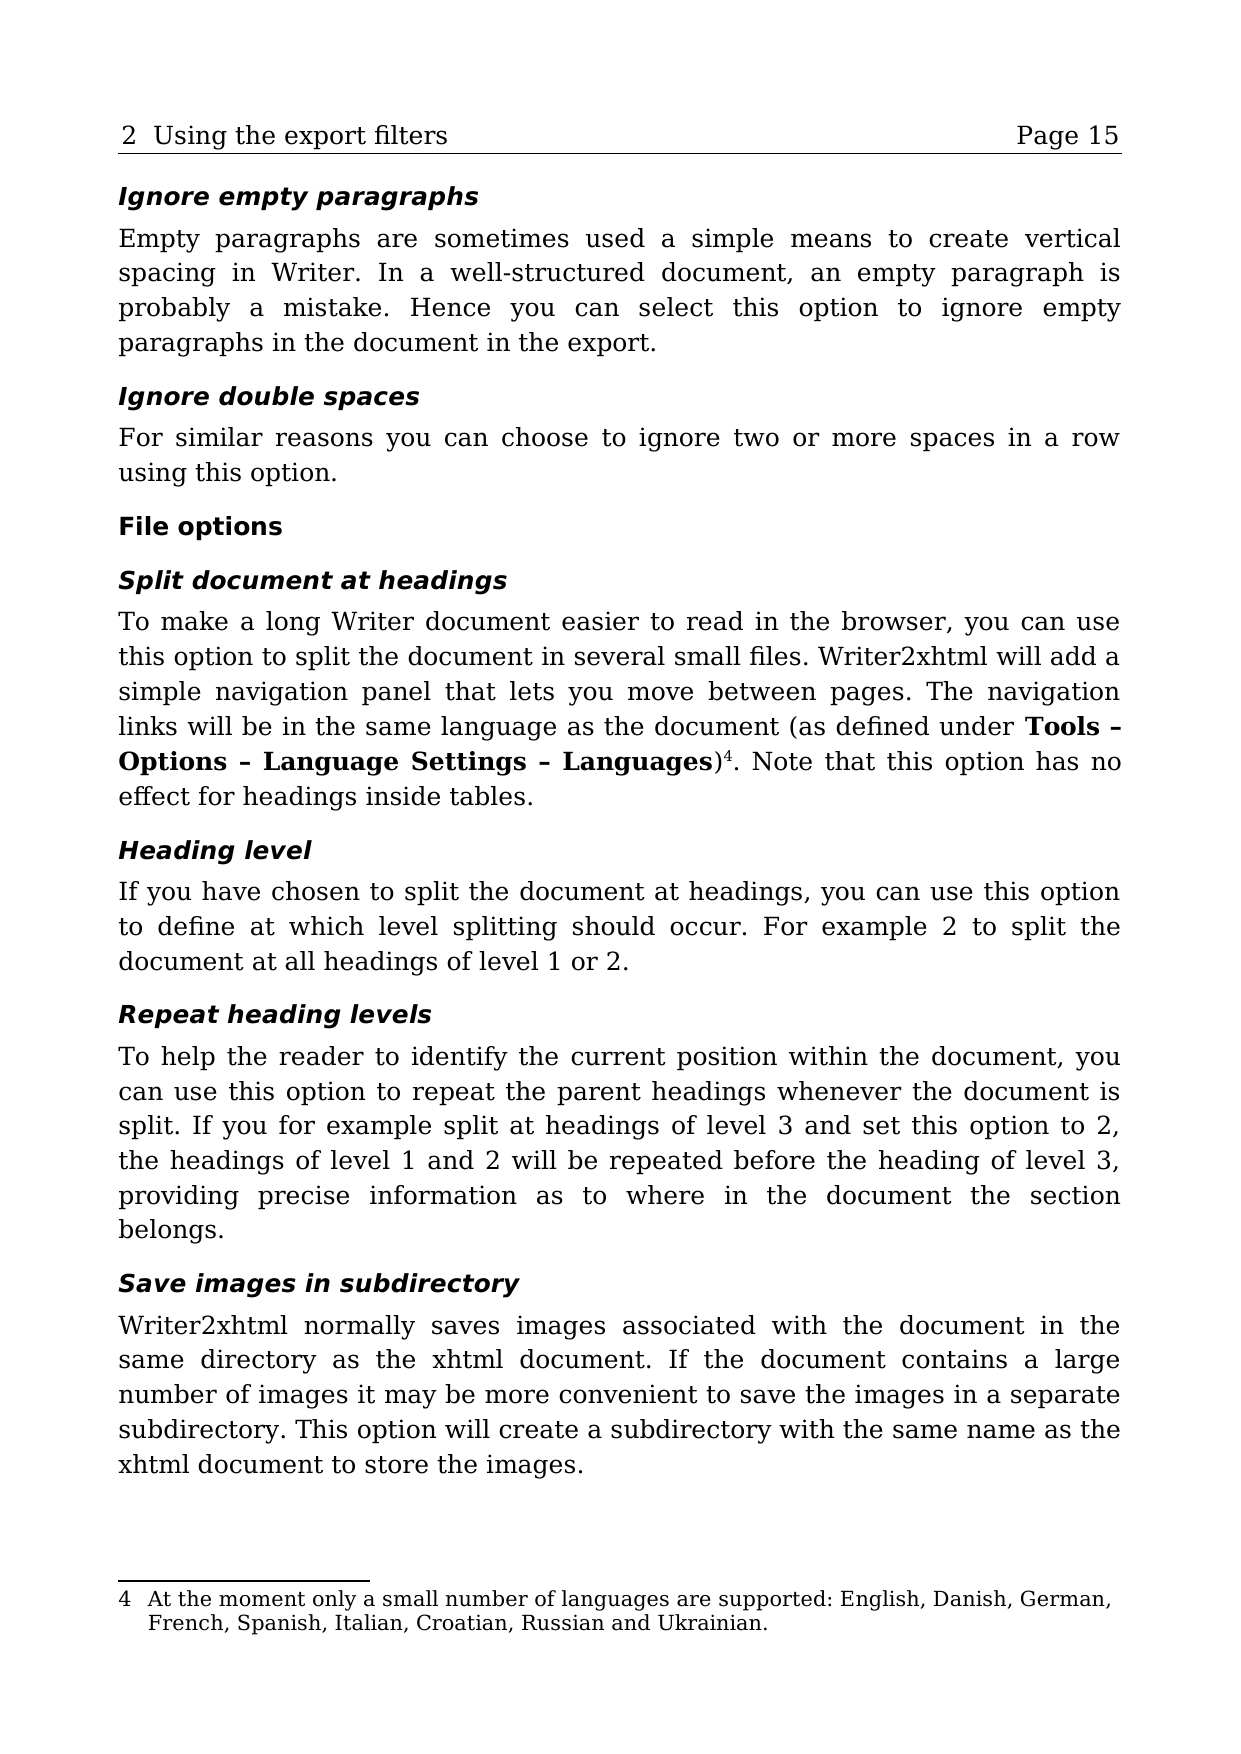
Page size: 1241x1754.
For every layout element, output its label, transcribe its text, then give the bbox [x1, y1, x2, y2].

text To help the reader to identify the current position within the document, you can use this option to repeat the parent headings whenever the document is split. If you for example split at headings of level 3 and set this option to 2, the headings of level 1 and 2 will be repeated before the heading of level 3, providing precise information as to where in the document the section belongs. [118, 1042, 1122, 1245]
subtitle File options [118, 512, 1122, 541]
text At the moment only a small number of languages are supported: English, Danish, German, French, Spanish, Italian, Croatian, Russian and Ukrainian. [118, 1587, 1122, 1636]
subtitle Split document at headings [118, 566, 1122, 595]
text For similar reasons you can choose to ignore two or more spaces in a row using this option. [118, 423, 1122, 487]
text To make a long Writer document easier to read in the browser, you can use this option to split the document in several small files. Writer2xhtml will add a simple navigation panel that lets you move between pages. The navigation links will be in the same language as the document (as defined under Tools – Options – Language Settings – Languages). Note that this option has no effect for headings inside tables. [118, 607, 1122, 811]
subtitle Repeat heading levels [118, 1001, 1122, 1030]
subtitle Ignore double spaces [118, 382, 1122, 411]
subtitle Save images in subdirectory [118, 1270, 1122, 1299]
text Writer2xhtml normally saves images associated with the document in the same directory as the xhtml document. If the document contains a large number of images it may be more convenient to save the images in a separate subdirectory. This option will create a subdirectory with the same name as the xhtml document to store the images. [118, 1311, 1122, 1479]
subtitle Heading level [118, 836, 1122, 865]
subtitle Ignore empty paragraphs [118, 182, 1122, 211]
text If you have chosen to split the document at headings, you can use this option to define at which level splitting should occur. For example 2 to split the document at all headings of level 1 or 2. [118, 878, 1122, 976]
text Empty paragraphs are sometimes used a simple means to create vertical spacing in Writer. In a well-structured document, an empty paragraph is probably a mistake. Hence you can select this option to ignore empty paragraphs in the document in the export. [118, 224, 1122, 357]
